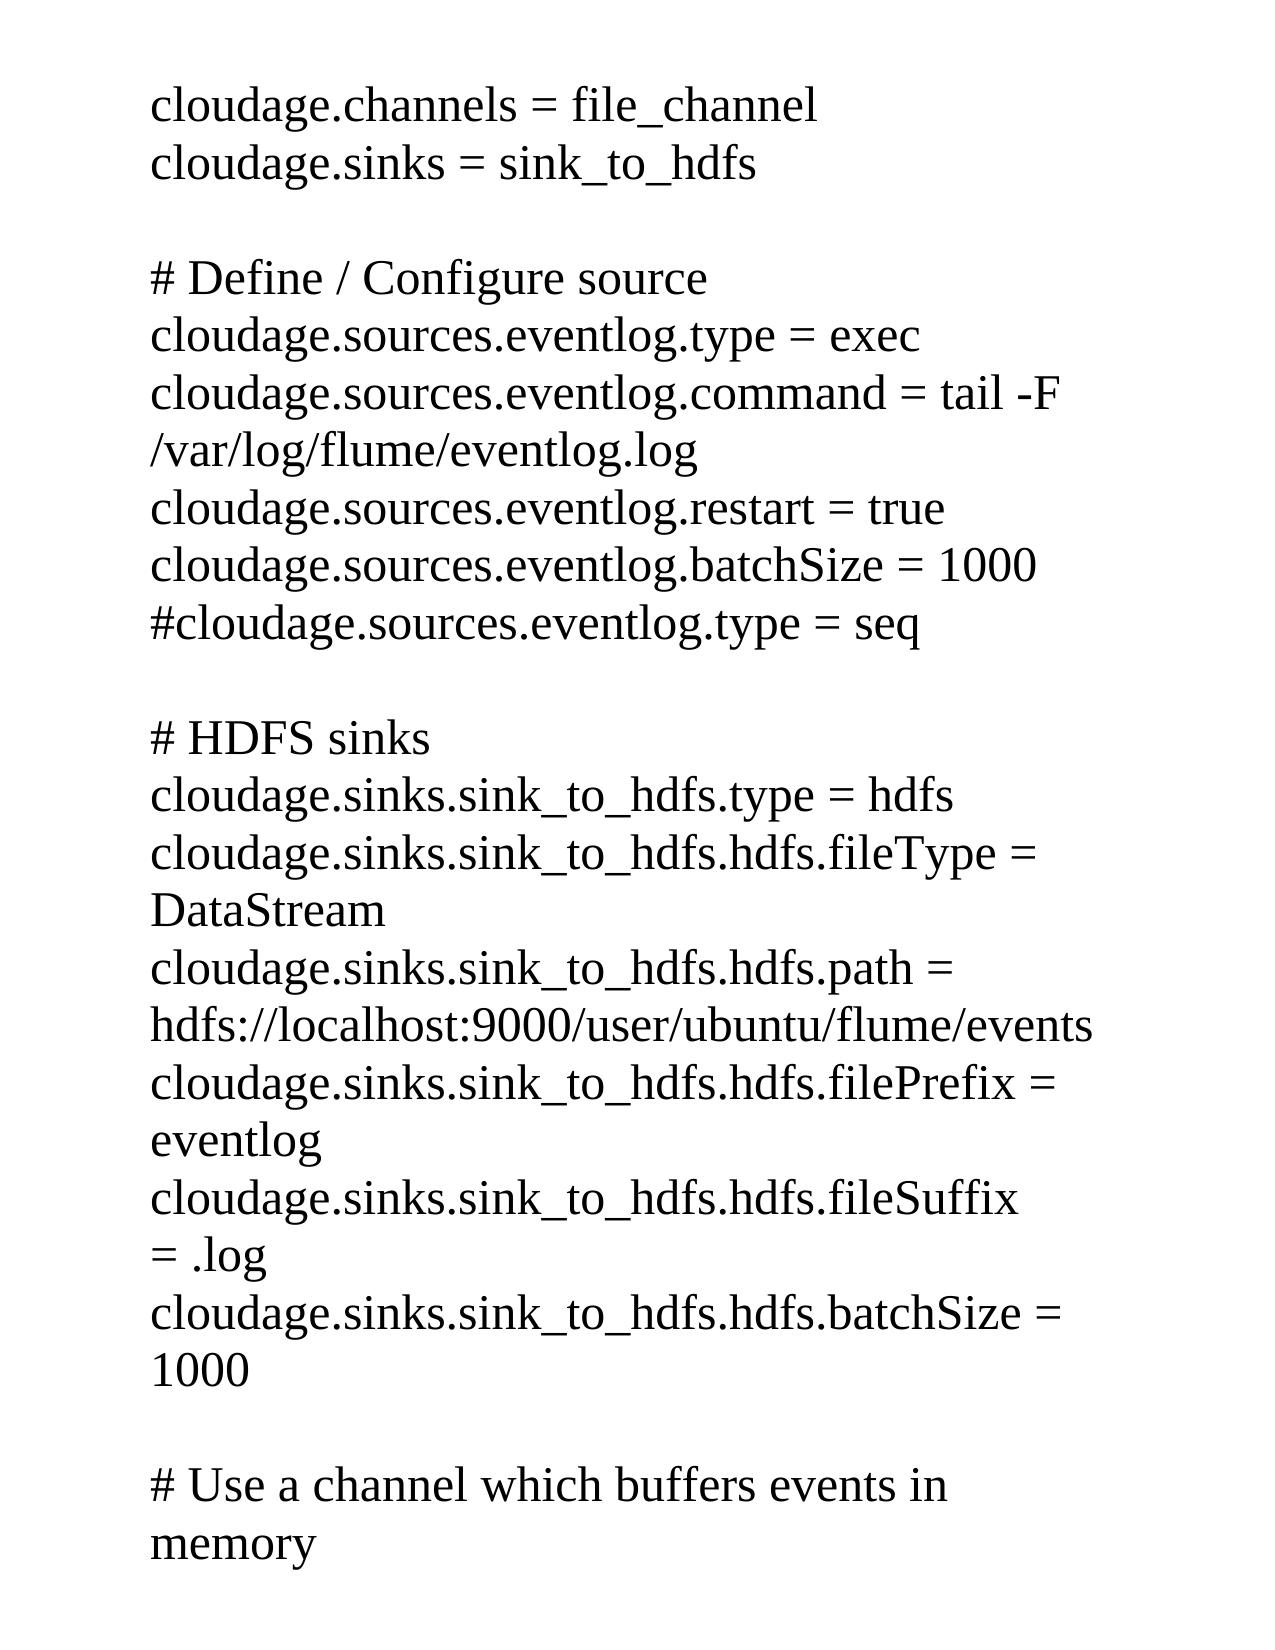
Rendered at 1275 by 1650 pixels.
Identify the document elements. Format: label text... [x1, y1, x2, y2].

text # HDFS sinks [150, 707, 1125, 765]
text cloudage.sinks.sink_to_hdfs.hdfs.fileSuffix = .log [150, 1167, 1125, 1282]
text cloudage.sinks = sink_to_hdfs [150, 132, 1125, 190]
text #cloudage.sources.eventlog.type = seq [150, 592, 1125, 650]
text cloudage.sources.eventlog.type = exec [150, 305, 1125, 362]
text # Define / Configure source [150, 247, 1125, 305]
text cloudage.sources.eventlog.restart = true [150, 477, 1125, 535]
text cloudage.sinks.sink_to_hdfs.type = hdfs [150, 765, 1125, 822]
text cloudage.sinks.sink_to_hdfs.hdfs.fileType = DataStream [150, 822, 1125, 937]
text cloudage.sources.eventlog.command = tail -F /var/log/flume/eventlog.log [150, 362, 1125, 477]
text cloudage.channels = file_channel [150, 75, 1125, 132]
text cloudage.sinks.sink_to_hdfs.hdfs.path = hdfs://localhost:9000/user/ubuntu/flume/events [150, 937, 1125, 1052]
text cloudage.sources.eventlog.batchSize = 1000 [150, 535, 1125, 592]
text cloudage.sinks.sink_to_hdfs.hdfs.filePrefix = eventlog [150, 1052, 1125, 1167]
text # Use a channel which buffers events in memory [150, 1455, 1125, 1570]
text cloudage.sinks.sink_to_hdfs.hdfs.batchSize = 1000 [150, 1282, 1125, 1397]
